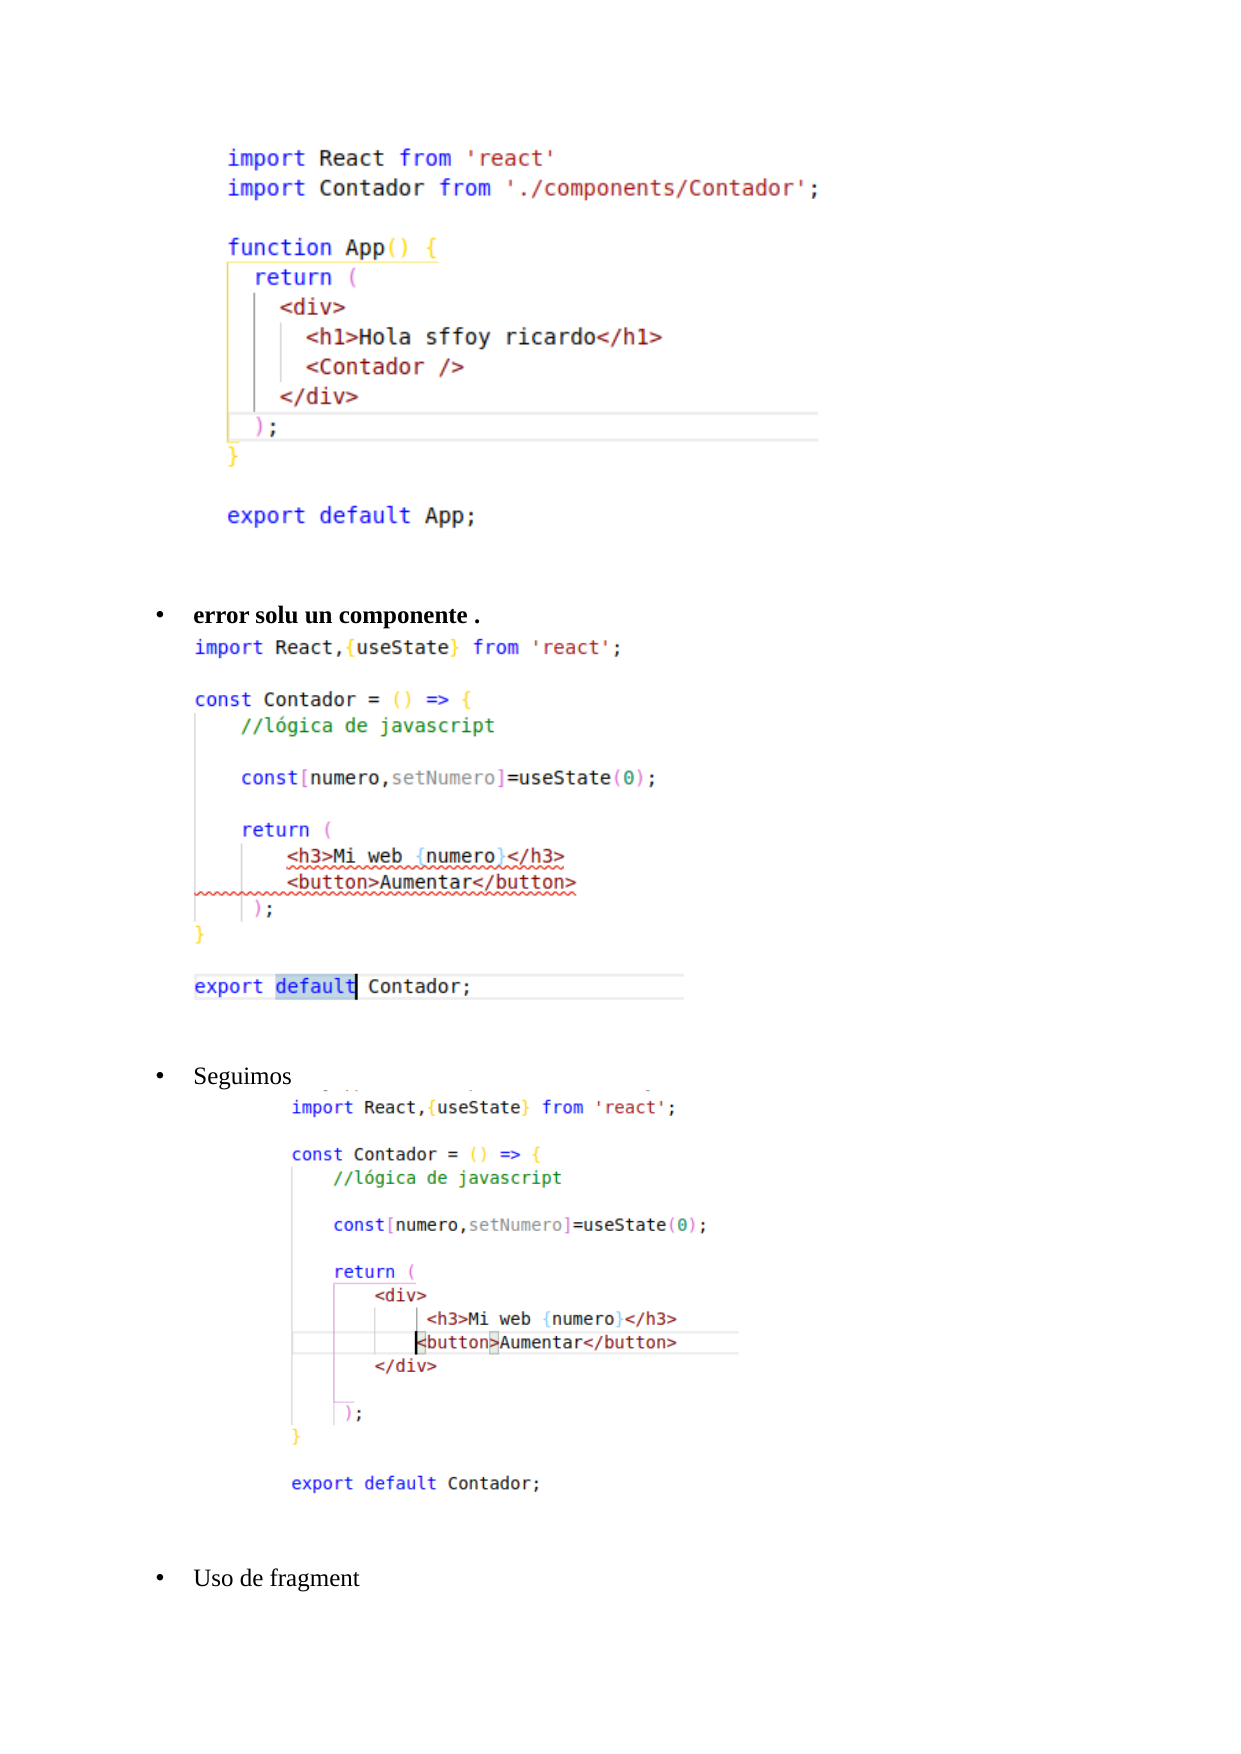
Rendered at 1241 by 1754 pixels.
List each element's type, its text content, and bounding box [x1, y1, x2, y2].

picture [171, 635, 684, 1033]
list Uso de fragment [156, 1563, 1122, 1591]
picture [213, 141, 819, 572]
list Seguimos [156, 1061, 1122, 1090]
picture [279, 1090, 739, 1534]
list error solu un componente . [156, 600, 1122, 629]
